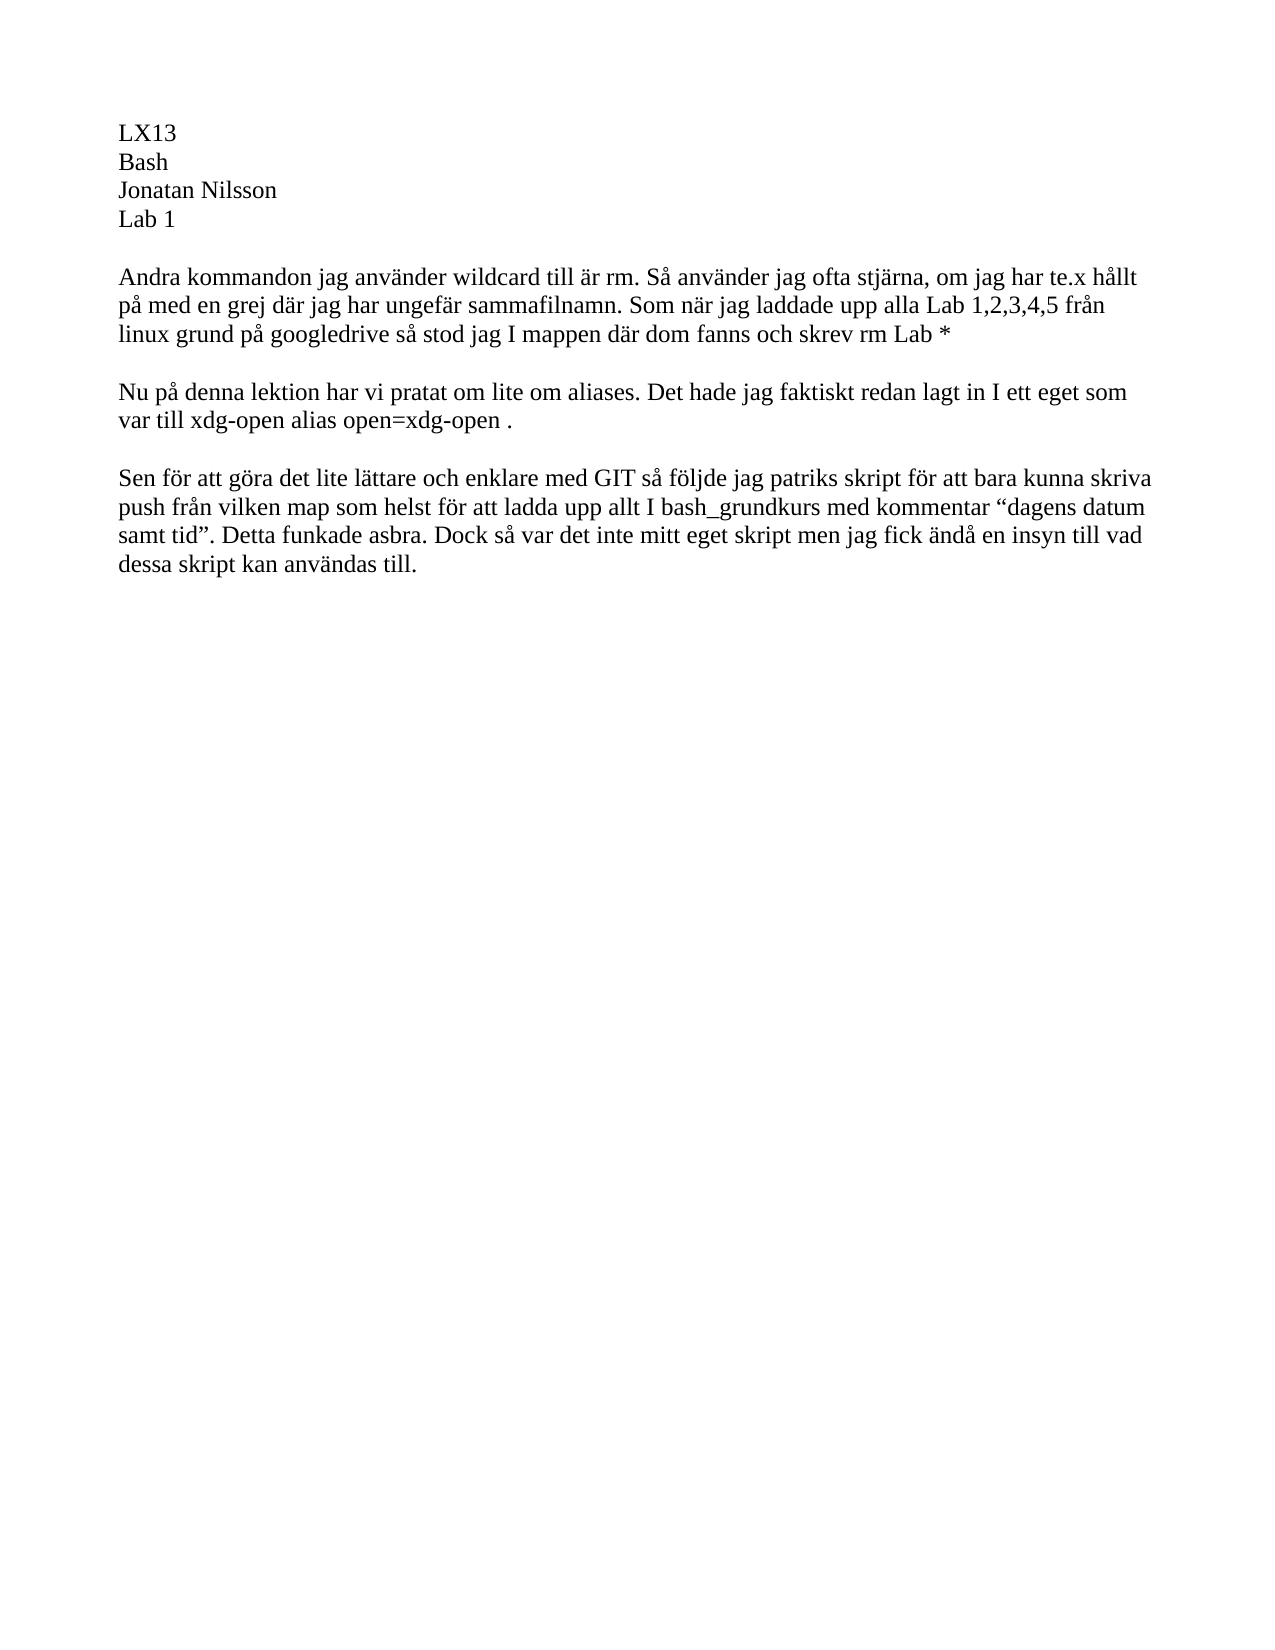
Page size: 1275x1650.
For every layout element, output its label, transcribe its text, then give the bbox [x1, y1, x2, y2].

text LX13 [118, 118, 1157, 147]
text Bash [118, 147, 1157, 176]
text Andra kommandon jag använder wildcard till är rm. Så använder jag ofta stjärna, om jag har te.x hållt på med en grej där jag har ungefär sammafilnamn. Som när jag laddade upp alla Lab 1,2,3,4,5 från linux grund på googledrive så stod jag I mappen där dom fanns och skrev rm Lab * [118, 262, 1157, 348]
text Sen för att göra det lite lättare och enklare med GIT så följde jag patriks skript för att bara kunna skriva push från vilken map som helst för att ladda upp allt I bash_grundkurs med kommentar “dagens datum samt tid”. Detta funkade asbra. Dock så var det inte mitt eget skript men jag fick ändå en insyn till vad dessa skript kan användas till. [118, 463, 1157, 578]
text Lab 1 [118, 204, 1157, 233]
text Nu på denna lektion har vi pratat om lite om aliases. Det hade jag faktiskt redan lagt in I ett eget som var till xdg-open alias open=xdg-open . [118, 377, 1157, 434]
text Jonatan Nilsson [118, 176, 1157, 204]
